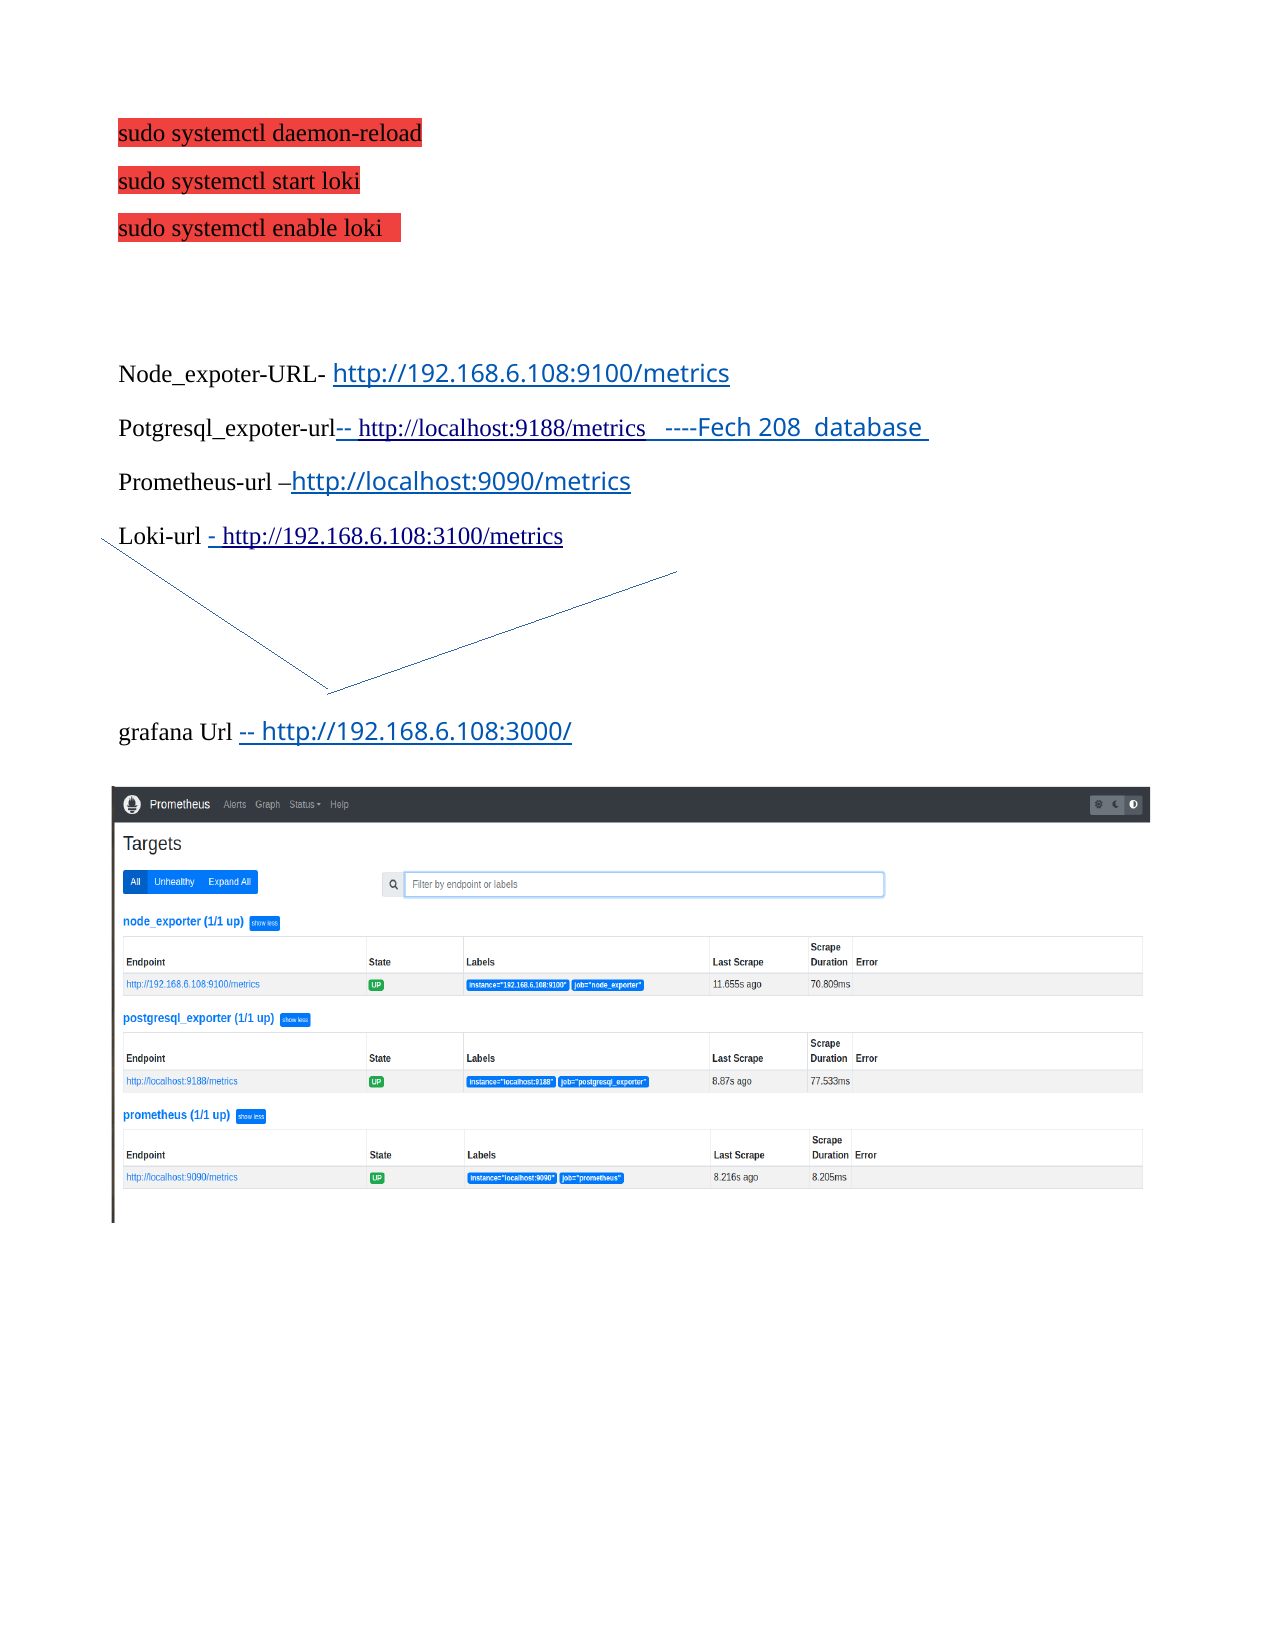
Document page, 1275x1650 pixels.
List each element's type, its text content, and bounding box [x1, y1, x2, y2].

text sudo systemctl daemon-reload‬ [118, 118, 1157, 147]
picture [111, 786, 1151, 1223]
text Loki-url - http://192.168.6.108:3100/metrics [118, 517, 1157, 551]
text ‭sudo systemctl start loki‬ [118, 166, 1157, 194]
text Prometheus-url –http://localhost:9090/metrics [118, 464, 1157, 498]
text grafana Url -- http://192.168.6.108:3000/ [118, 714, 1157, 748]
text ‭sudo systemctl enable loki‬ [118, 213, 1157, 242]
text Potgresql_expoter-url-- http://localhost:9188/metrics ----Fech 208 database [118, 410, 1157, 444]
text Node_expoter-URL- http://192.168.6.108:9100/metrics [118, 356, 1157, 390]
